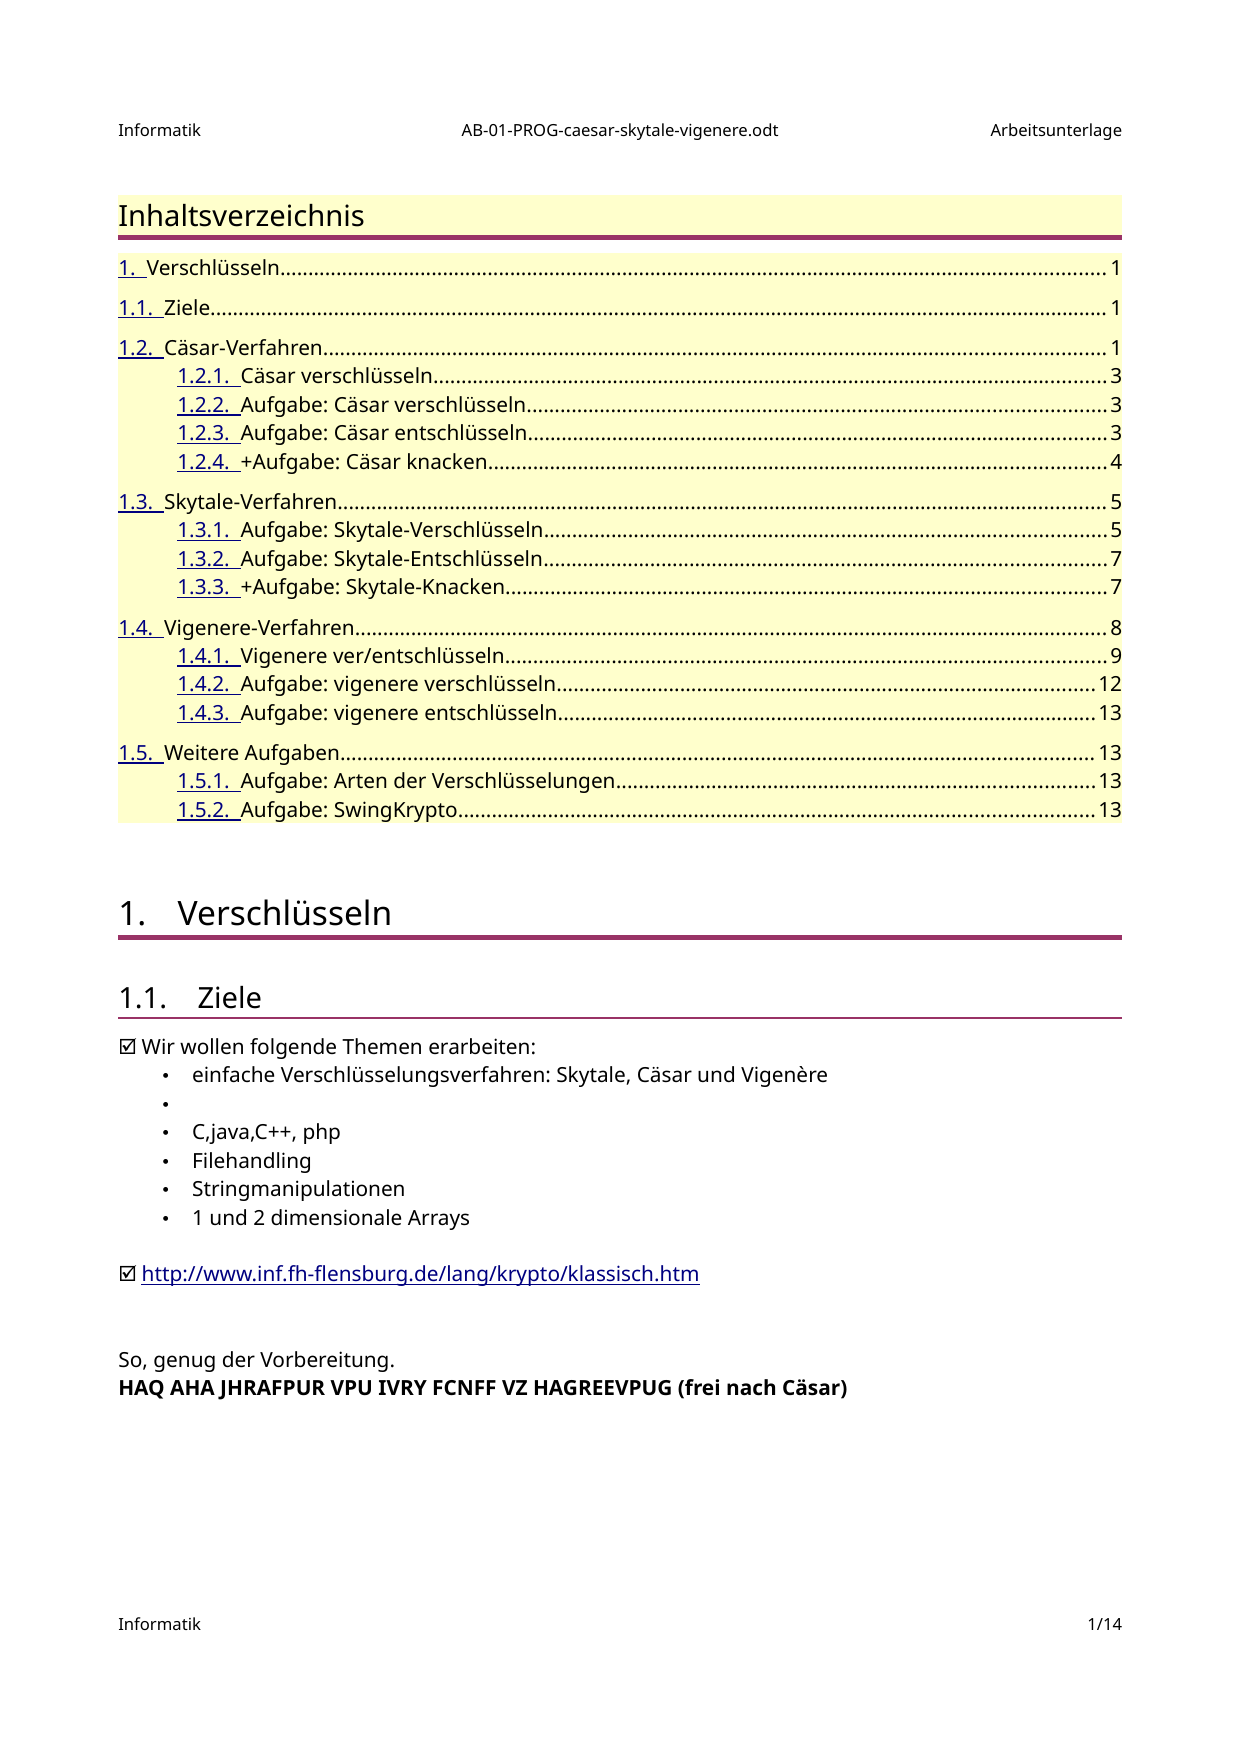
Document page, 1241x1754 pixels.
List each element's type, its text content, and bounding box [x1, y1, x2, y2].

text 1.2.2. Aufgabe: Cäsar verschlüsseln 3 [177, 390, 1122, 418]
text HAQ AHA JHRAFPUR VPU IVRY FCNFF VZ HAGREEVPUG (frei nach Cäsar) [118, 1373, 1122, 1402]
text 1. Verschlüsseln 1 [118, 253, 1122, 281]
text 1.5.1. Aufgabe: Arten der Verschlüsselungen 13 [177, 767, 1122, 795]
text 1.1. Ziele 1 [118, 293, 1122, 321]
list Stringmanipulationen [162, 1174, 1122, 1203]
text 1.4.2. Aufgabe: vigenere verschlüsseln 12 [177, 669, 1122, 698]
text 1.5. Weitere Aufgaben 13 [118, 738, 1122, 767]
list 1 und 2 dimensionale Arrays [162, 1203, 1122, 1231]
text 1.4.3. Aufgabe: vigenere entschlüsseln 13 [177, 698, 1122, 726]
text 1.2. Cäsar-Verfahren 1 [118, 333, 1122, 362]
list http://www.inf.fh-flensburg.de/lang/krypto/klassisch.htm [118, 1259, 1122, 1288]
subtitle Ziele [118, 978, 1122, 1017]
list Filehandling [162, 1146, 1122, 1174]
list C,java,C++, php [162, 1117, 1122, 1146]
text 1.3.3. +Aufgabe: Skytale-Knacken 7 [177, 572, 1122, 601]
subtitle Inhaltsverzeichnis [118, 195, 1122, 235]
text So, genug der Vorbereitung. [118, 1345, 1122, 1373]
text 1.2.4. +Aufgabe: Cäsar knacken 4 [177, 447, 1122, 475]
subtitle Verschlüsseln [118, 889, 1122, 935]
text 1.4.1. Vigenere ver/entschlüsseln 9 [177, 641, 1122, 669]
list Wir wollen folgende Themen erarbeiten: [118, 1032, 1122, 1061]
text 1.2.1. Cäsar verschlüsseln 3 [177, 362, 1122, 390]
text 1.3.2. Aufgabe: Skytale-Entschlüsseln 7 [177, 544, 1122, 572]
text 1.4. Vigenere-Verfahren 8 [118, 613, 1122, 641]
text 1.3. Skytale-Verfahren 5 [118, 487, 1122, 516]
text 1.3.1. Aufgabe: Skytale-Verschlüsseln 5 [177, 516, 1122, 544]
text 1.2.3. Aufgabe: Cäsar entschlüsseln 3 [177, 418, 1122, 447]
list einfache Verschlüsselungsverfahren: Skytale, Cäsar und Vigenère [162, 1061, 1122, 1089]
text 1.5.2. Aufgabe: SwingKrypto 13 [177, 795, 1122, 823]
